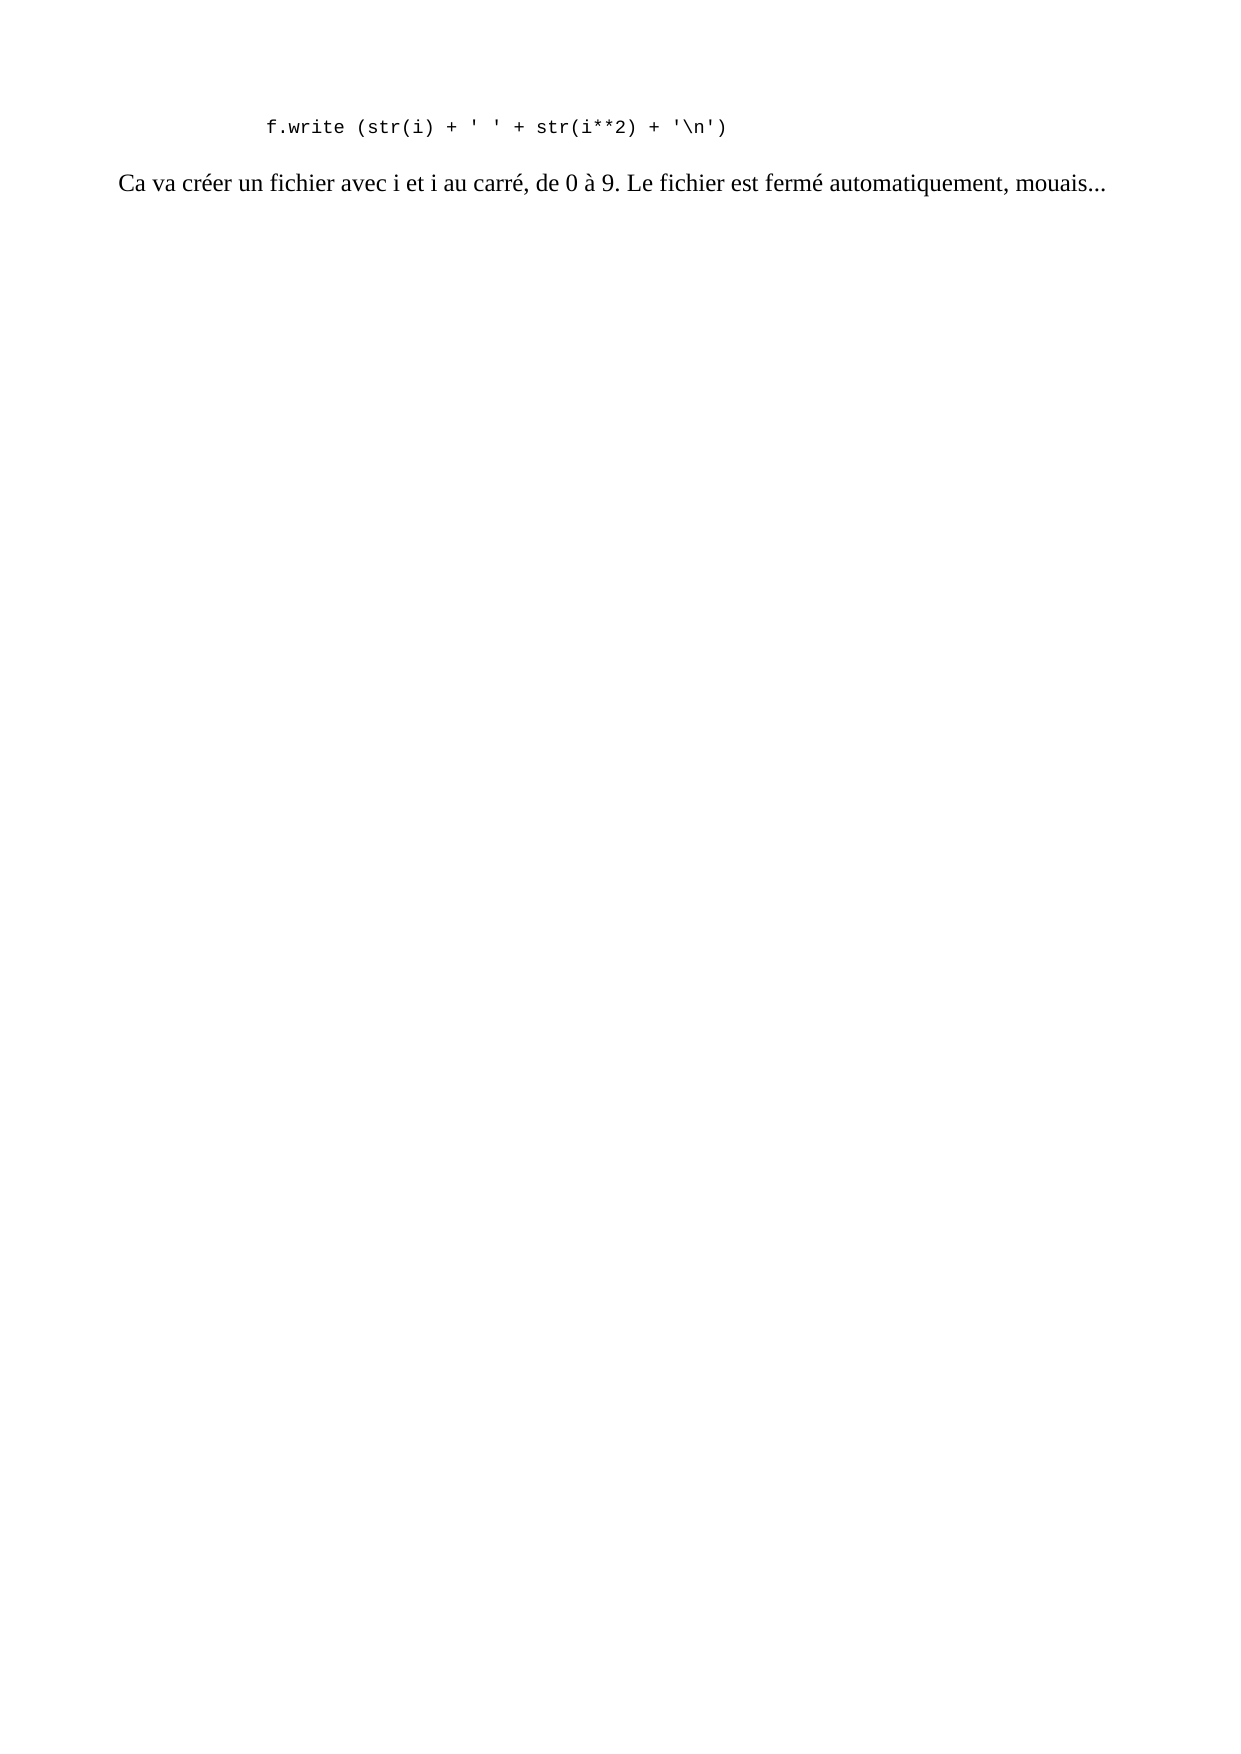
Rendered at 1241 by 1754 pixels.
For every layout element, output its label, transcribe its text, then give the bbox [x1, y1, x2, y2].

text Ca va créer un fichier avec i et i au carré, de 0 à 9. Le fichier est fermé automatiquement, mouais... [118, 168, 1122, 197]
text f.write (str(i) + ' ' + str(i**2) + '\n') [118, 118, 1122, 139]
